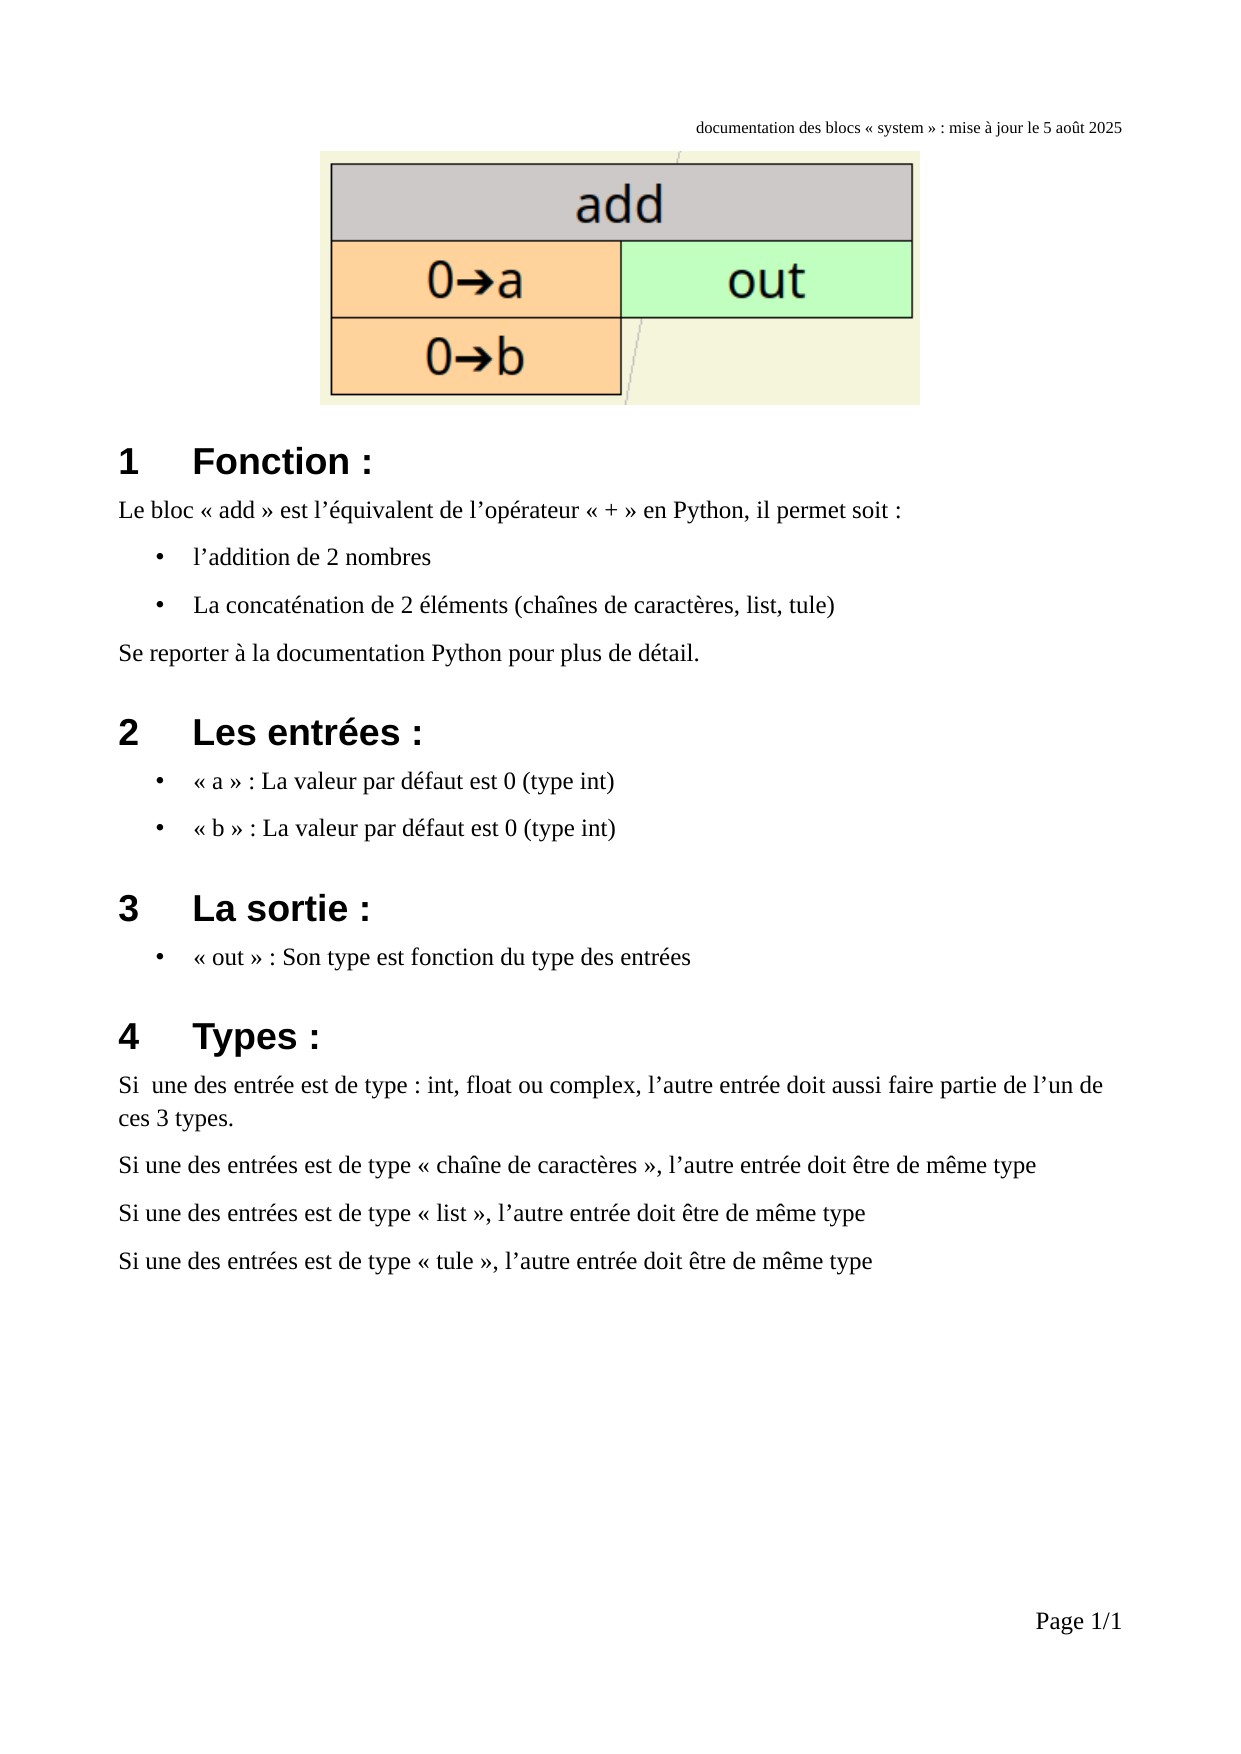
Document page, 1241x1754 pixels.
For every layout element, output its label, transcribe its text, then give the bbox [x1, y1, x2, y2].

subtitle Types : [118, 1014, 1122, 1057]
list La concaténation de 2 éléments (chaînes de caractères, list, tule) [156, 590, 1122, 619]
subtitle Fonction : [118, 439, 1122, 482]
text Si une des entrées est de type « list », l’autre entrée doit être de même type [118, 1198, 1122, 1227]
text Si une des entrée est de type : int, float ou complex, l’autre entrée doit aussi faire partie de l’un de ces 3 types. [118, 1070, 1122, 1132]
text Le bloc « add » est l’équivalent de l’opérateur « + » en Python, il permet soit : [118, 495, 1122, 523]
list « b » : La valeur par défaut est 0 (type int) [156, 813, 1122, 842]
picture [320, 151, 920, 405]
list « a » : La valeur par défaut est 0 (type int) [156, 766, 1122, 794]
list l’addition de 2 nombres [156, 542, 1122, 571]
subtitle Les entrées : [118, 710, 1122, 753]
text Si une des entrées est de type « tule », l’autre entrée doit être de même type [118, 1246, 1122, 1274]
list « out » : Son type est fonction du type des entrées [156, 942, 1122, 970]
subtitle La sortie : [118, 886, 1122, 929]
text Si une des entrées est de type « chaîne de caractères », l’autre entrée doit être de même type [118, 1151, 1122, 1179]
text Se reporter à la documentation Python pour plus de détail. [118, 638, 1122, 666]
